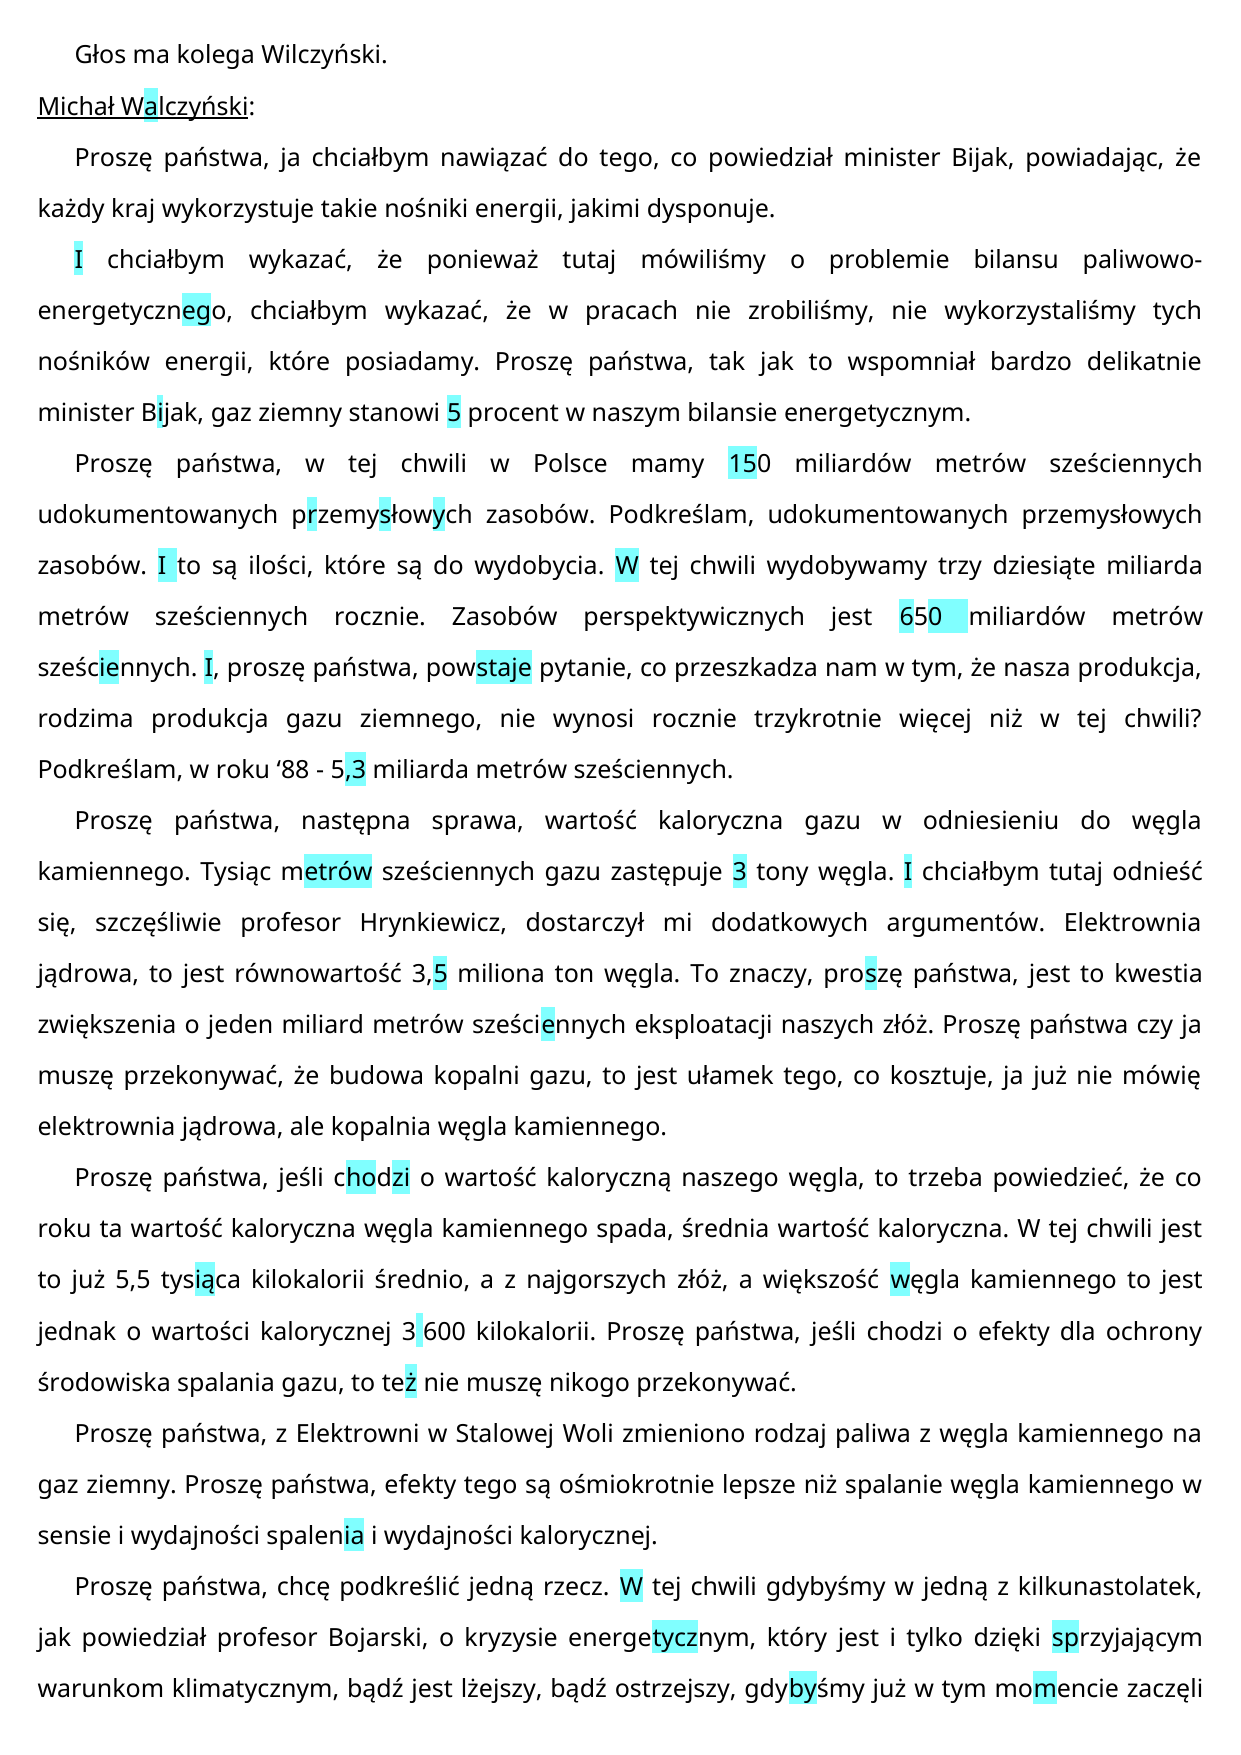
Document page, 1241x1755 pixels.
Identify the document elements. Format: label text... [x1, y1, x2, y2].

text Proszę państwa, chcę podkreślić jedną rzecz. W tej chwili gdybyśmy w jedną z kilkunastolatek, jak powiedział profesor Bojarski, o kryzysie energetycznym, który jest i tylko dzięki sprzyjającym warunkom klimatycznym, bądź jest lżejszy, bądź ostrzejszy, gdybyśmy już w tym momencie zaczęli [37, 1568, 1203, 1704]
text Proszę państwa, jeśli chodzi o wartość kaloryczną naszego węgla, to trzeba powiedzieć, że co roku ta wartość kaloryczna węgla kamiennego spada, średnia wartość kaloryczna. W tej chwili jest to już 5,5 tysiąca kilokalorii średnio, a z najgorszych złóż, a większość węgla kamiennego to jest jednak o wartości kalorycznej 3 600 kilokalorii. Proszę państwa, jeśli chodzi o efekty dla ochrony środowiska spalania gazu, to też nie muszę nikogo przekonywać. [37, 1160, 1203, 1398]
text Michał Walczyński: [37, 88, 1203, 122]
text Proszę państwa, z Elektrowni w Stalowej Woli zmieniono rodzaj paliwa z węgla kamiennego na gaz ziemny. Proszę państwa, efekty tego są ośmiokrotnie lepsze niż spalanie węgla kamiennego w sensie i wydajności spalenia i wydajności kalorycznej. [37, 1415, 1203, 1551]
text Proszę państwa, następna sprawa, wartość kaloryczna gazu w odniesieniu do węgla kamiennego. Tysiąc metrów sześciennych gazu zastępuje 3 tony węgla. I chciałbym tutaj odnieść się, szczęśliwie profesor Hrynkiewicz, dostarczył mi dodatkowych argumentów. Elektrownia jądrowa, to jest równowartość 3,5 miliona ton węgla. To znaczy, proszę państwa, jest to kwestia zwiększenia o jeden miliard metrów sześciennych eksploatacji naszych złóż. Proszę państwa czy ja muszę przekonywać, że budowa kopalni gazu, to jest ułamek tego, co kosztuje, ja już nie mówię elektrownia jądrowa, ale kopalnia węgla kamiennego. [37, 803, 1203, 1143]
text I chciałbym wykazać, że ponieważ tutaj mówiliśmy o problemie bilansu paliwowo-energetycznego, chciałbym wykazać, że w pracach nie zrobiliśmy, nie wykorzystaliśmy tych nośników energii, które posiadamy. Proszę państwa, tak jak to wspomniał bardzo delikatnie minister Bijak, gaz ziemny stanowi 5 procent w naszym bilansie energetycznym. [37, 241, 1203, 428]
text Proszę państwa, w tej chwili w Polsce mamy 150 miliardów metrów sześciennych udokumentowanych przemysłowych zasobów. Podkreślam, udokumentowanych przemysłowych zasobów. I to są ilości, które są do wydobycia. W tej chwili wydobywamy trzy dziesiąte miliarda metrów sześciennych rocznie. Zasobów perspektywicznych jest 650 miliardów metrów sześciennych. I, proszę państwa, powstaje pytanie, co przeszkadza nam w tym, że nasza produkcja, rodzima produkcja gazu ziemnego, nie wynosi rocznie trzykrotnie więcej niż w tej chwili? Podkreślam, w roku ‘88 - 5,3 miliarda metrów sześciennych. [37, 446, 1203, 786]
text Głos ma kolega Wilczyński. [37, 37, 1203, 71]
text Proszę państwa, ja chciałbym nawiązać do tego, co powiedział minister Bijak, powiadając, że każdy kraj wykorzystuje takie nośniki energii, jakimi dysponuje. [37, 139, 1203, 224]
